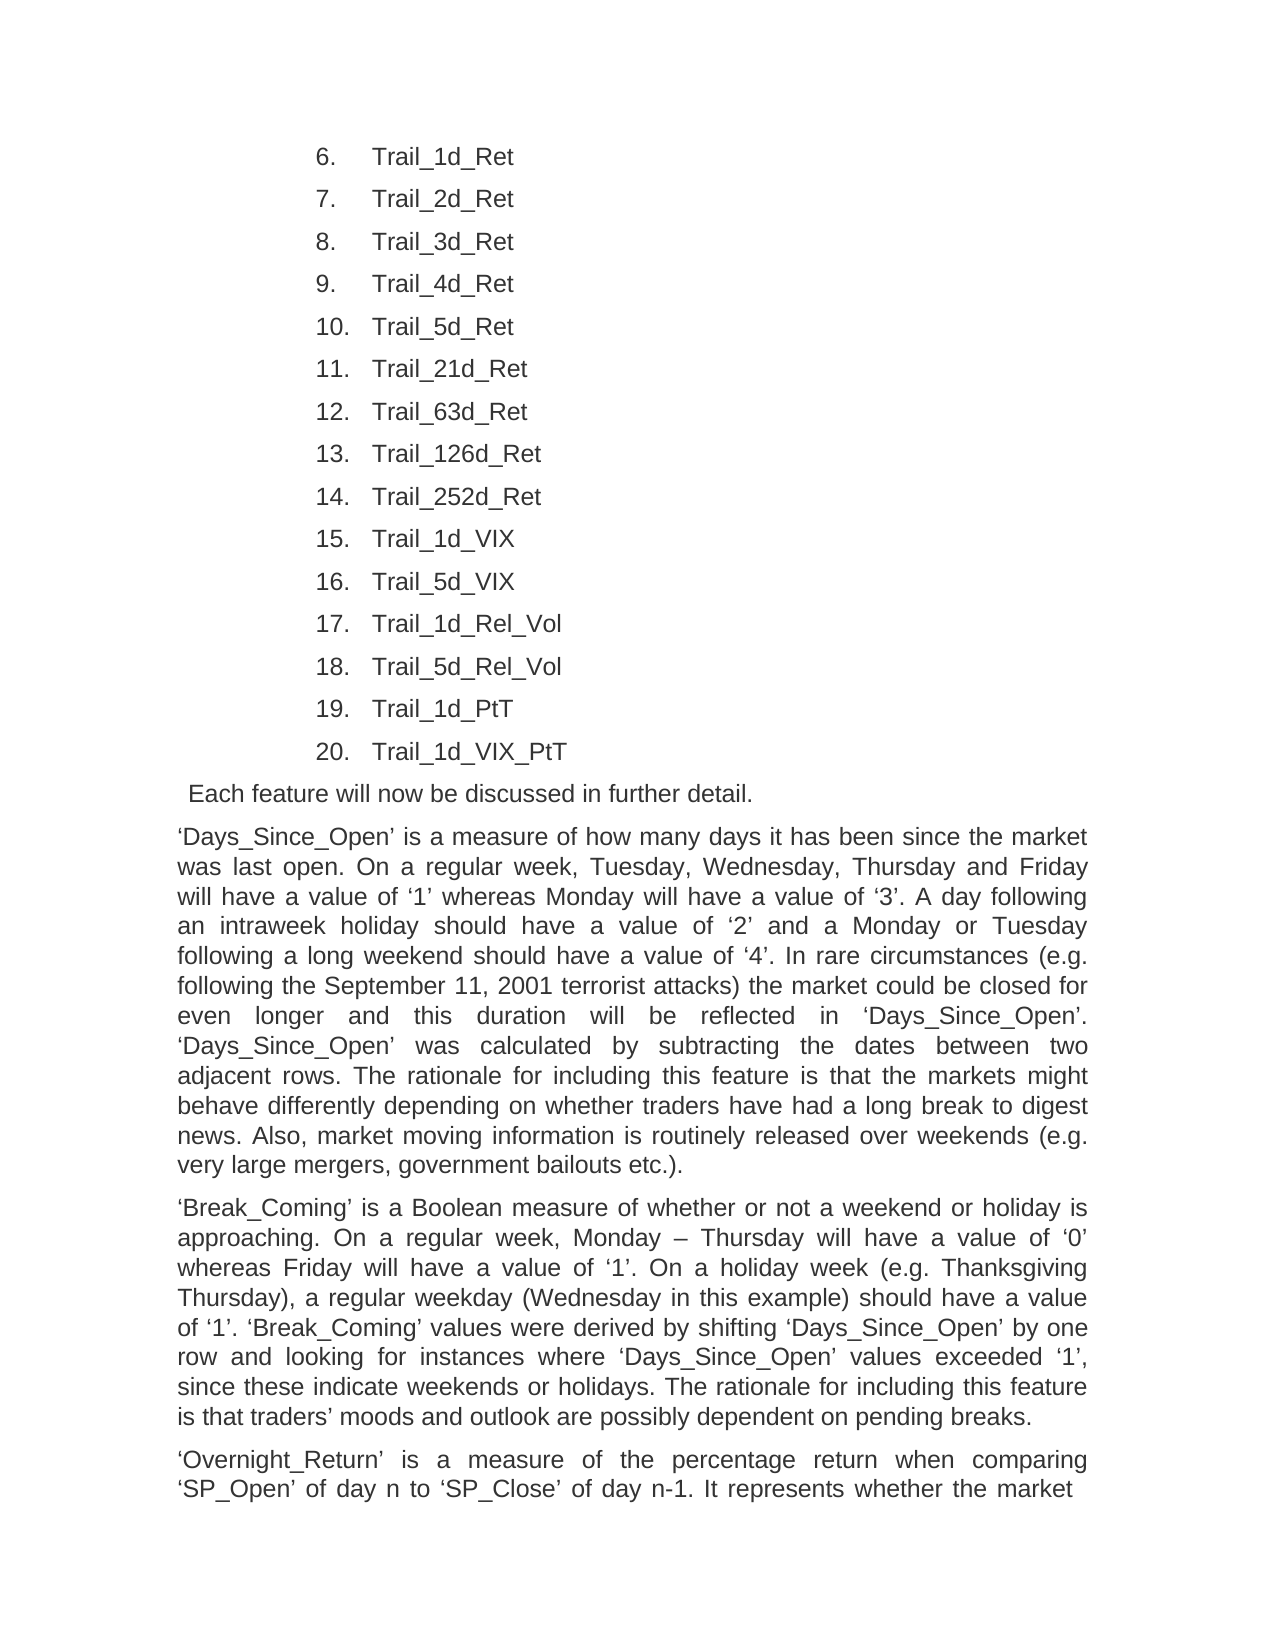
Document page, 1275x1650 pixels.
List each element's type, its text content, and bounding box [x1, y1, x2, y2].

list Trail_4d_Ret [315, 269, 1100, 298]
list Trail_5d_Rel_Vol [315, 652, 1100, 680]
list Trail_3d_Ret [315, 227, 1100, 255]
text Each feature will now be discussed in further detail. [188, 779, 1100, 808]
list Trail_126d_Ret [315, 439, 1100, 468]
list Trail_1d_VIX_PtT [315, 737, 1100, 765]
list Trail_5d_Ret [315, 312, 1100, 340]
list Trail_1d_Ret [315, 142, 1100, 170]
text ‘Break_Coming’ is a Boolean measure of whether or not a weekend or holiday is approaching. On a regular week, Monday – Thursday will have a value of ‘0’ whereas Friday will have a value of ‘1’. On a holiday week (e.g. Thanksgiving Thursday), a regular weekday (Wednesday in this example) should have a value of ‘1’. ‘Break_Coming’ values were derived by shifting ‘Days_Since_Open’ by one row and looking for instances where ‘Days_Since_Open’ values exceeded ‘1’, since these indicate weekends or holidays. The rationale for including this feature is that traders’ moods and outlook are possibly dependent on pending breaks. [177, 1193, 1088, 1431]
text ‘Days_Since_Open’ is a measure of how many days it has been since the market was last open. On a regular week, Tuesday, Wednesday, Thursday and Friday will have a value of ‘1’ whereas Monday will have a value of ‘3’. A day following an intraweek holiday should have a value of ‘2’ and a Monday or Tuesday following a long weekend should have a value of ‘4’. In rare circumstances (e.g. following the September 11, 2001 terrorist attacks) the market could be closed for even longer and this duration will be reflected in ‘Days_Since_Open’. ‘Days_Since_Open’ was calculated by subtracting the dates between two adjacent rows. The rationale for including this feature is that the markets might behave differently depending on whether traders have had a long break to digest news. Also, market moving information is routinely released over weekends (e.g. very large mergers, government bailouts etc.). [177, 822, 1088, 1179]
text ‘Overnight_Return’ is a measure of the percentage return when comparing ‘SP_Open’ of day n to ‘SP_Close’ of day n-1. It represents whether the market [177, 1444, 1088, 1503]
list Trail_5d_VIX [315, 567, 1100, 595]
list Trail_1d_Rel_Vol [315, 609, 1100, 638]
list Trail_21d_Ret [315, 354, 1100, 383]
list Trail_1d_PtT [315, 694, 1100, 723]
list Trail_252d_Ret [315, 482, 1100, 510]
list Trail_63d_Ret [315, 397, 1100, 425]
list Trail_2d_Ret [315, 184, 1100, 213]
list Trail_1d_VIX [315, 524, 1100, 553]
